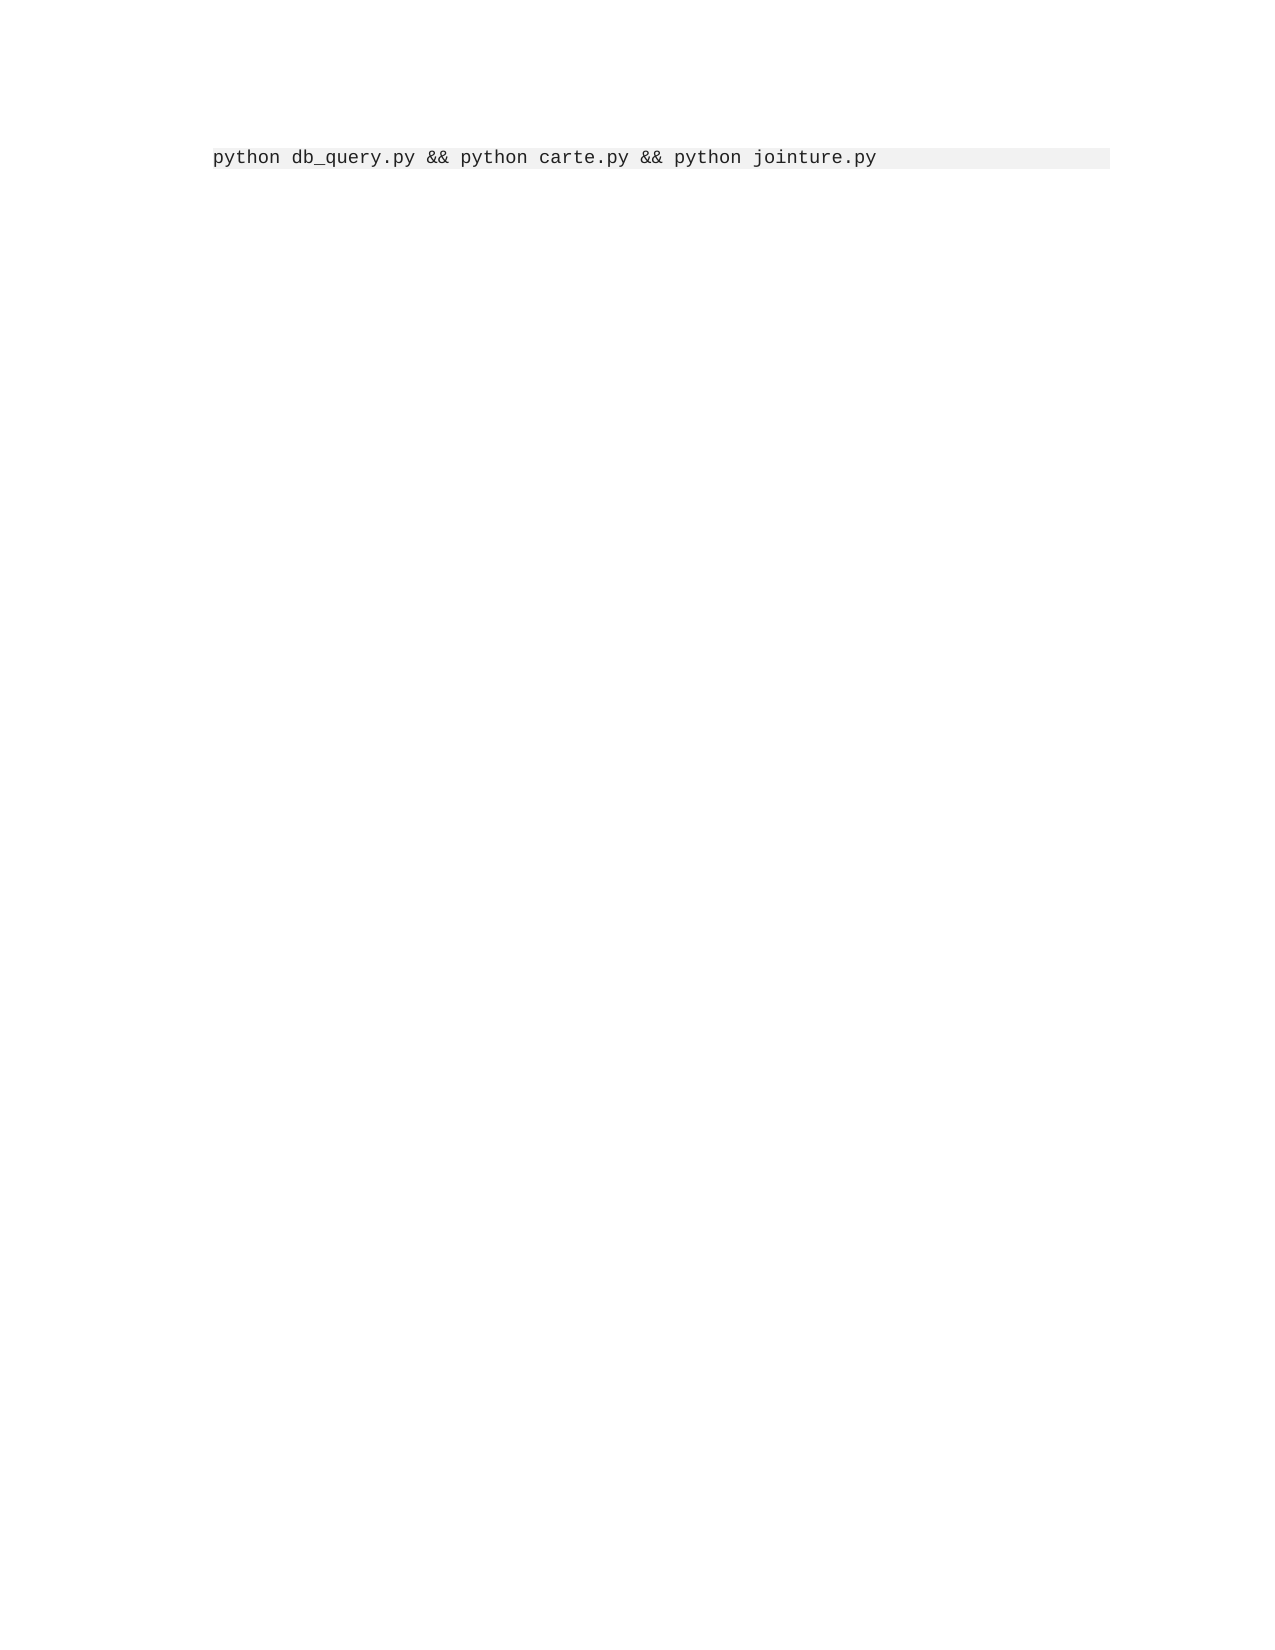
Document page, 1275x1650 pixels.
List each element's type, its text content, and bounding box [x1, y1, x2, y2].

text python db_query.py && python carte.py && python jointure.py [213, 148, 1110, 169]
